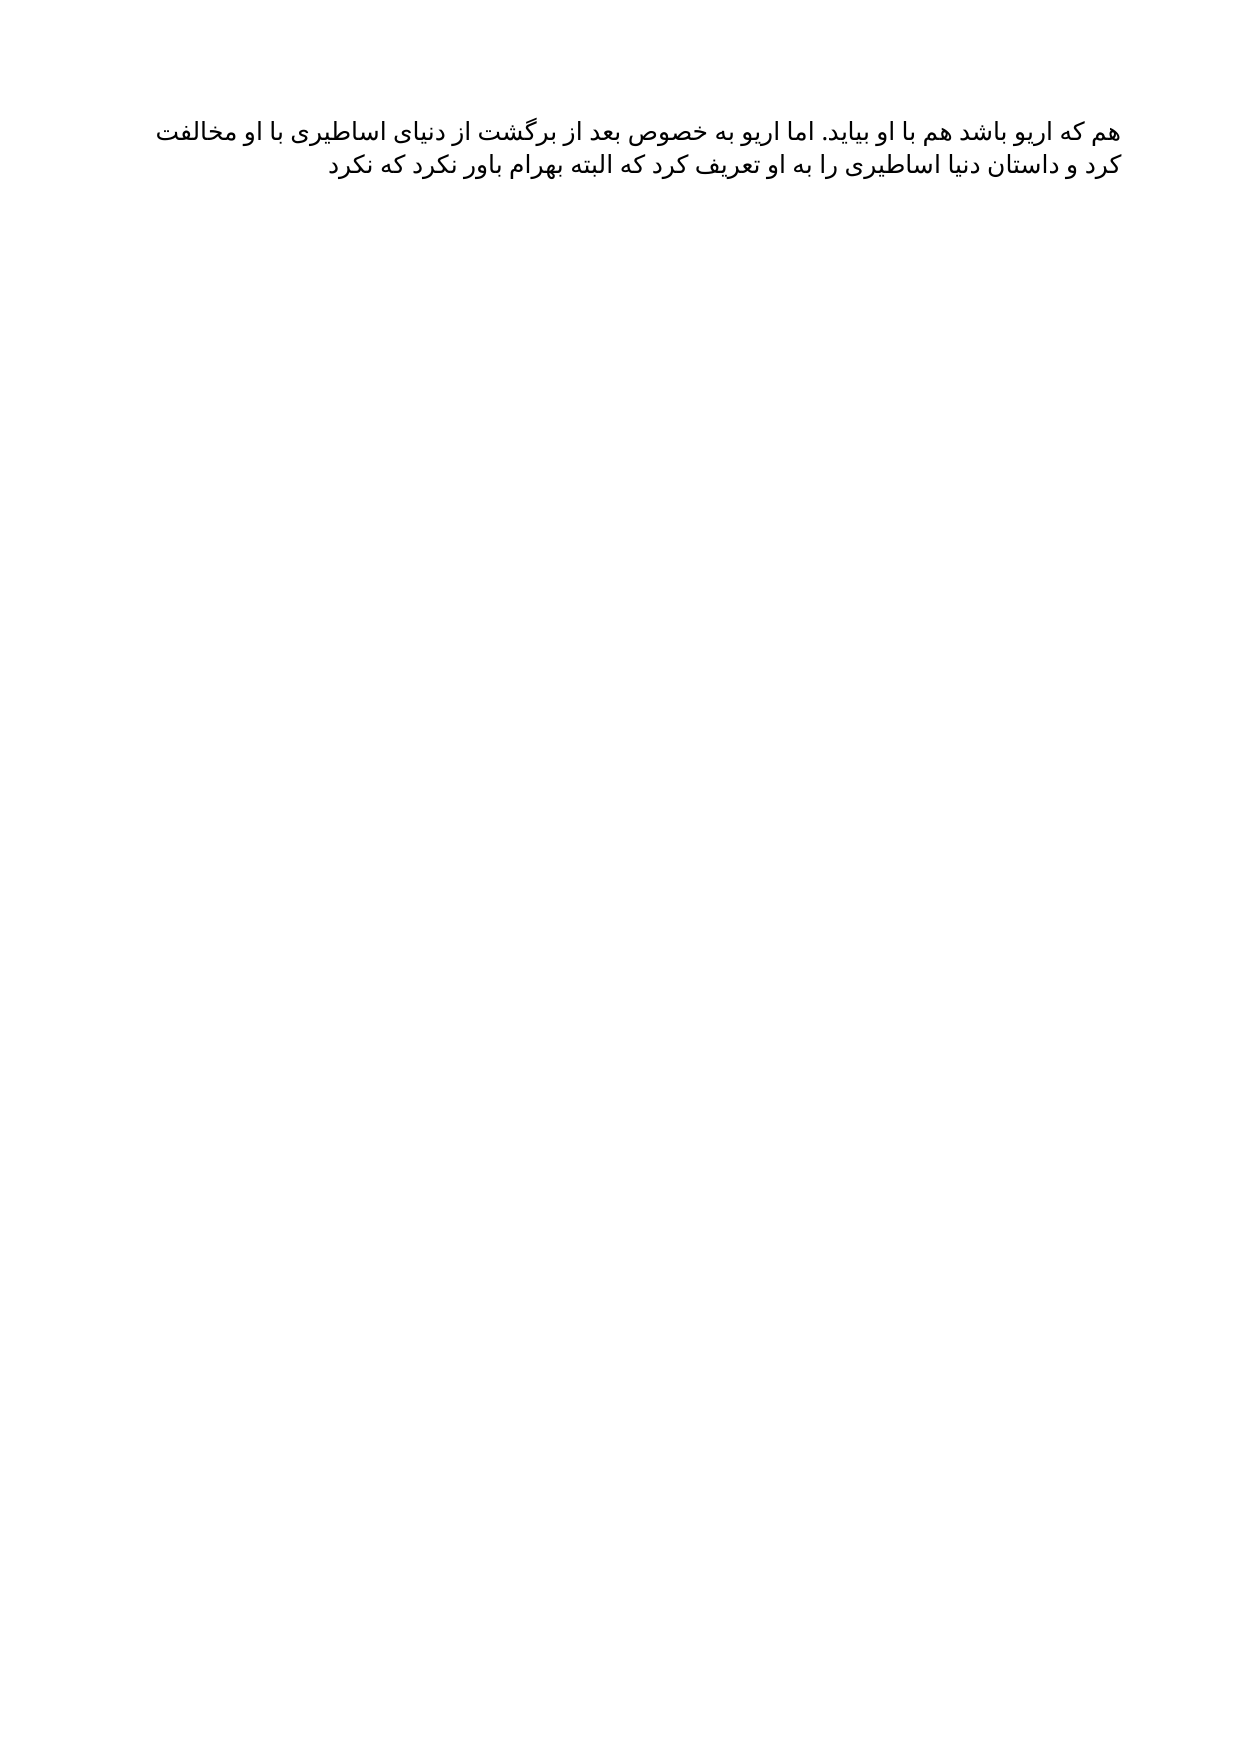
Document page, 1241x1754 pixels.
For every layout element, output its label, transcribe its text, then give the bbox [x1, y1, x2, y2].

text بهرام : او پسری ایرانی هم سن و سال اریو است. با او در دبیرستان هم کلاسی بود. از ان زمان مخالف وطن پرستی بوده و میخواست از این کشور برود و خیلی سعی می کرد دوست صمیمی اش هم که اریو باشد هم با او بیاید. اما اریو به خصوص بعد از برگشت از دنیای اساطیری با او مخالفت کرد و داستان دنیا اساطیری را به او تعریف کرد که البته بهرام باور نکرد که نکرد [118, 118, 1122, 183]
